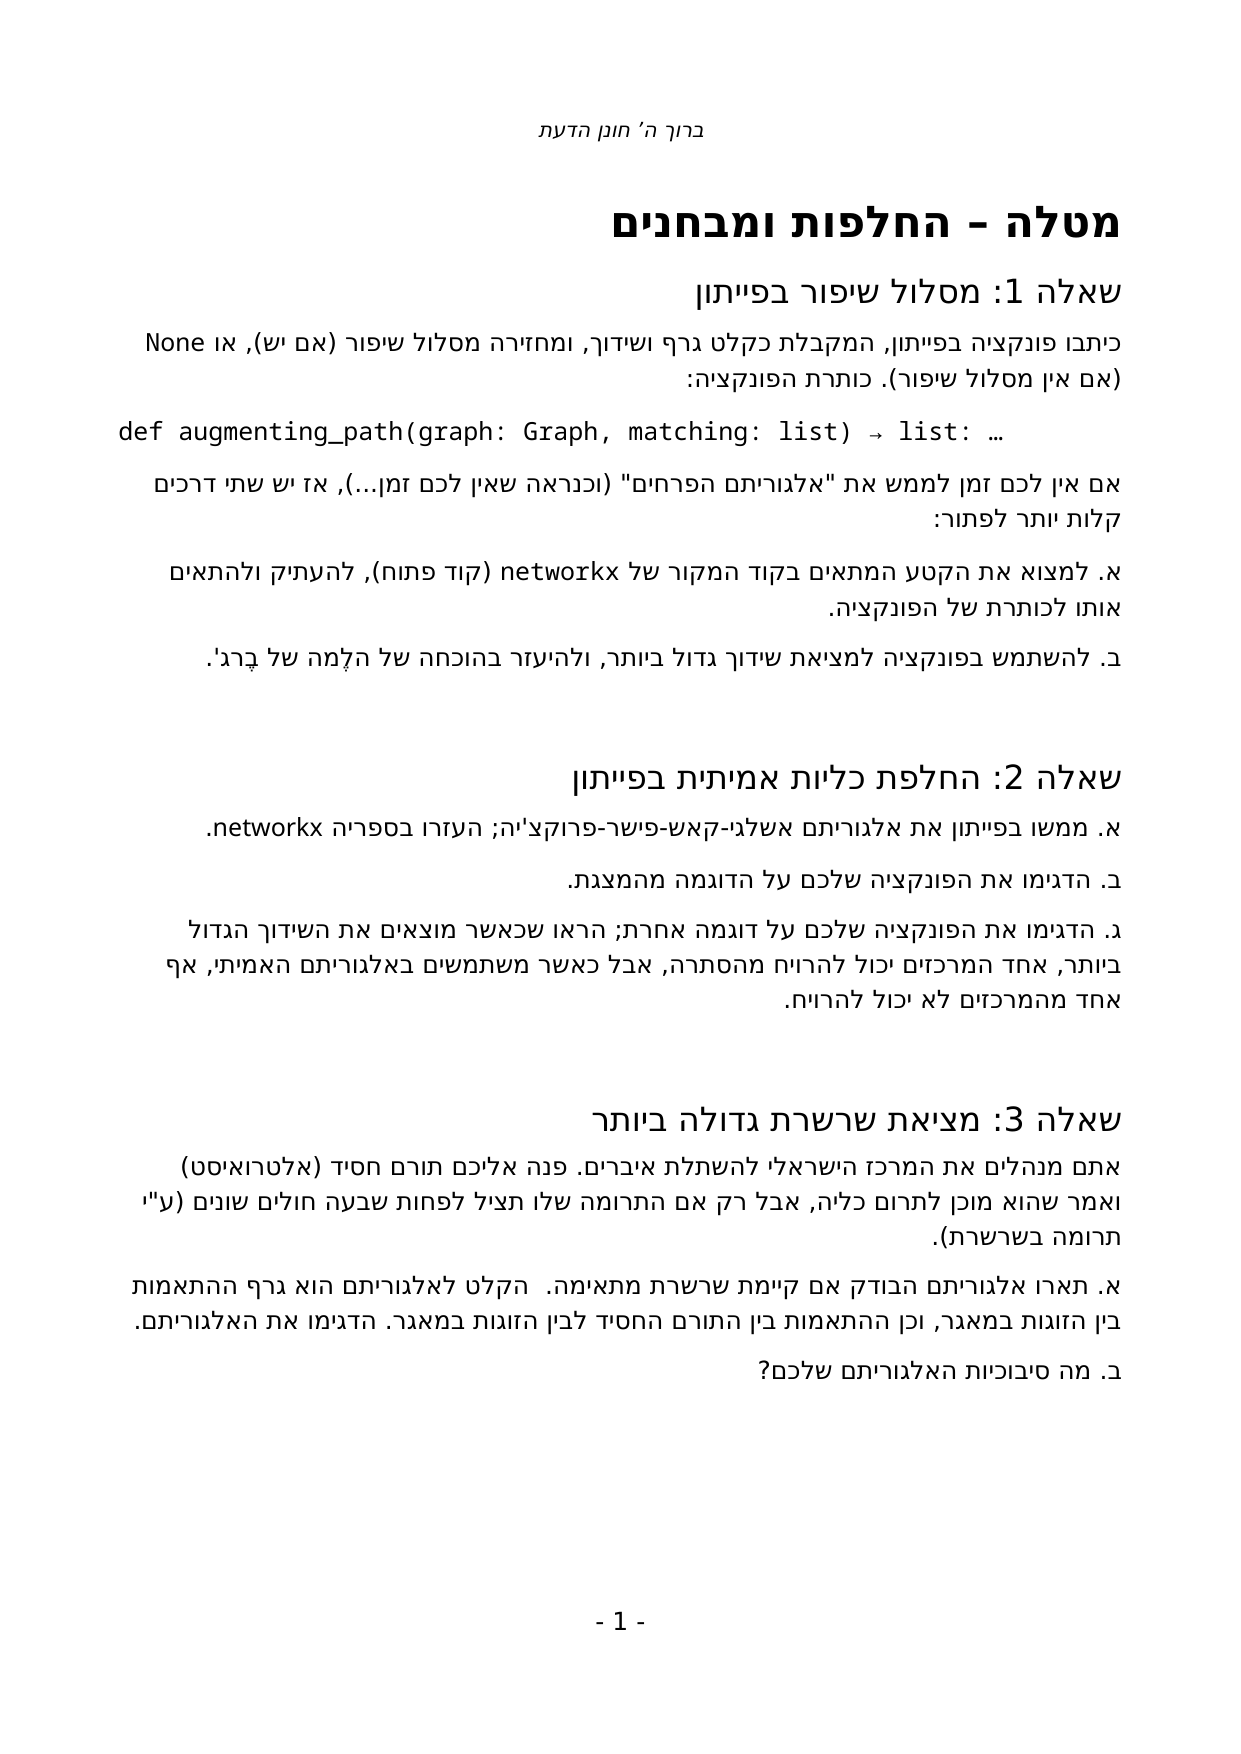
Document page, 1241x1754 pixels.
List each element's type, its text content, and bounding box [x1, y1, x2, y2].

text כיתבו פונקציה בפייתון, המקבלת כקלט גרף ושידוך, ומחזירה מסלול שיפור (אם יש), או None (אם אין מסלול שיפור). כותרת הפונקציה: [118, 324, 1122, 393]
subtitle שאלה 3: מציאת שרשרת גדולה ביותר [118, 1100, 1122, 1139]
text def augmenting_path(graph: Graph, matching: list) → list: … [118, 414, 1122, 448]
subtitle מטלה – החלפות ומבחנים [118, 197, 1122, 248]
text ג. הדגימו את הפונקציה שלכם על דוגמה אחרת; הראו שכאשר מוצאים את השידוך הגדול ביותר, אחד המרכזים יכול להרויח מהסתרה, אבל כאשר משתמשים באלגוריתם האמיתי, אף אחד מהמרכזים לא יכול להרויח. [118, 915, 1122, 1014]
text א. למצוא את הקטע המתאים בקוד המקור של networkx (קוד פתוח), להעתיק ולהתאים אותו לכותרת של הפונקציה. [118, 554, 1122, 623]
text א. ממשו בפייתון את אלגוריתם אשלגי-קאש-פישר-פרוקצ'יה; העזרו בספריה networkx. [118, 810, 1122, 844]
subtitle שאלה 2: החלפת כליות אמיתית בפייתון [118, 758, 1122, 797]
text א. תארו אלגוריתם הבודק אם קיימת שרשרת מתאימה. הקלט לאלגוריתם הוא גרף ההתאמות בין הזוגות במאגר, וכן ההתאמות בין התורם החסיד לבין הזוגות במאגר. הדגימו את האלגוריתם. [118, 1271, 1122, 1335]
text אתם מנהלים את המרכז הישראלי להשתלת איברים. פנה אליכם תורם חסיד (אלטרואיסט) ואמר שהוא מוכן לתרום כליה, אבל רק אם התרומה שלו תציל לפחות שבעה חולים שונים (ע"י תרומה בשרשרת). [118, 1152, 1122, 1251]
text ב. להשתמש בפונקציה למציאת שידוך גדול ביותר, ולהיעזר בהוכחה של הלֶמה של בֶרג'. [118, 643, 1122, 672]
text ב. הדגימו את הפונקציה שלכם על הדוגמה מהמצגת. [118, 865, 1122, 894]
text ב. מה סיבוכיות האלגוריתם שלכם? [118, 1356, 1122, 1385]
text אם אין לכם זמן לממש את "אלגוריתם הפרחים" (וכנראה שאין לכם זמן...), אז יש שתי דרכים קלות יותר לפתור: [118, 469, 1122, 533]
subtitle שאלה 1: מסלול שיפור בפייתון [118, 273, 1122, 312]
